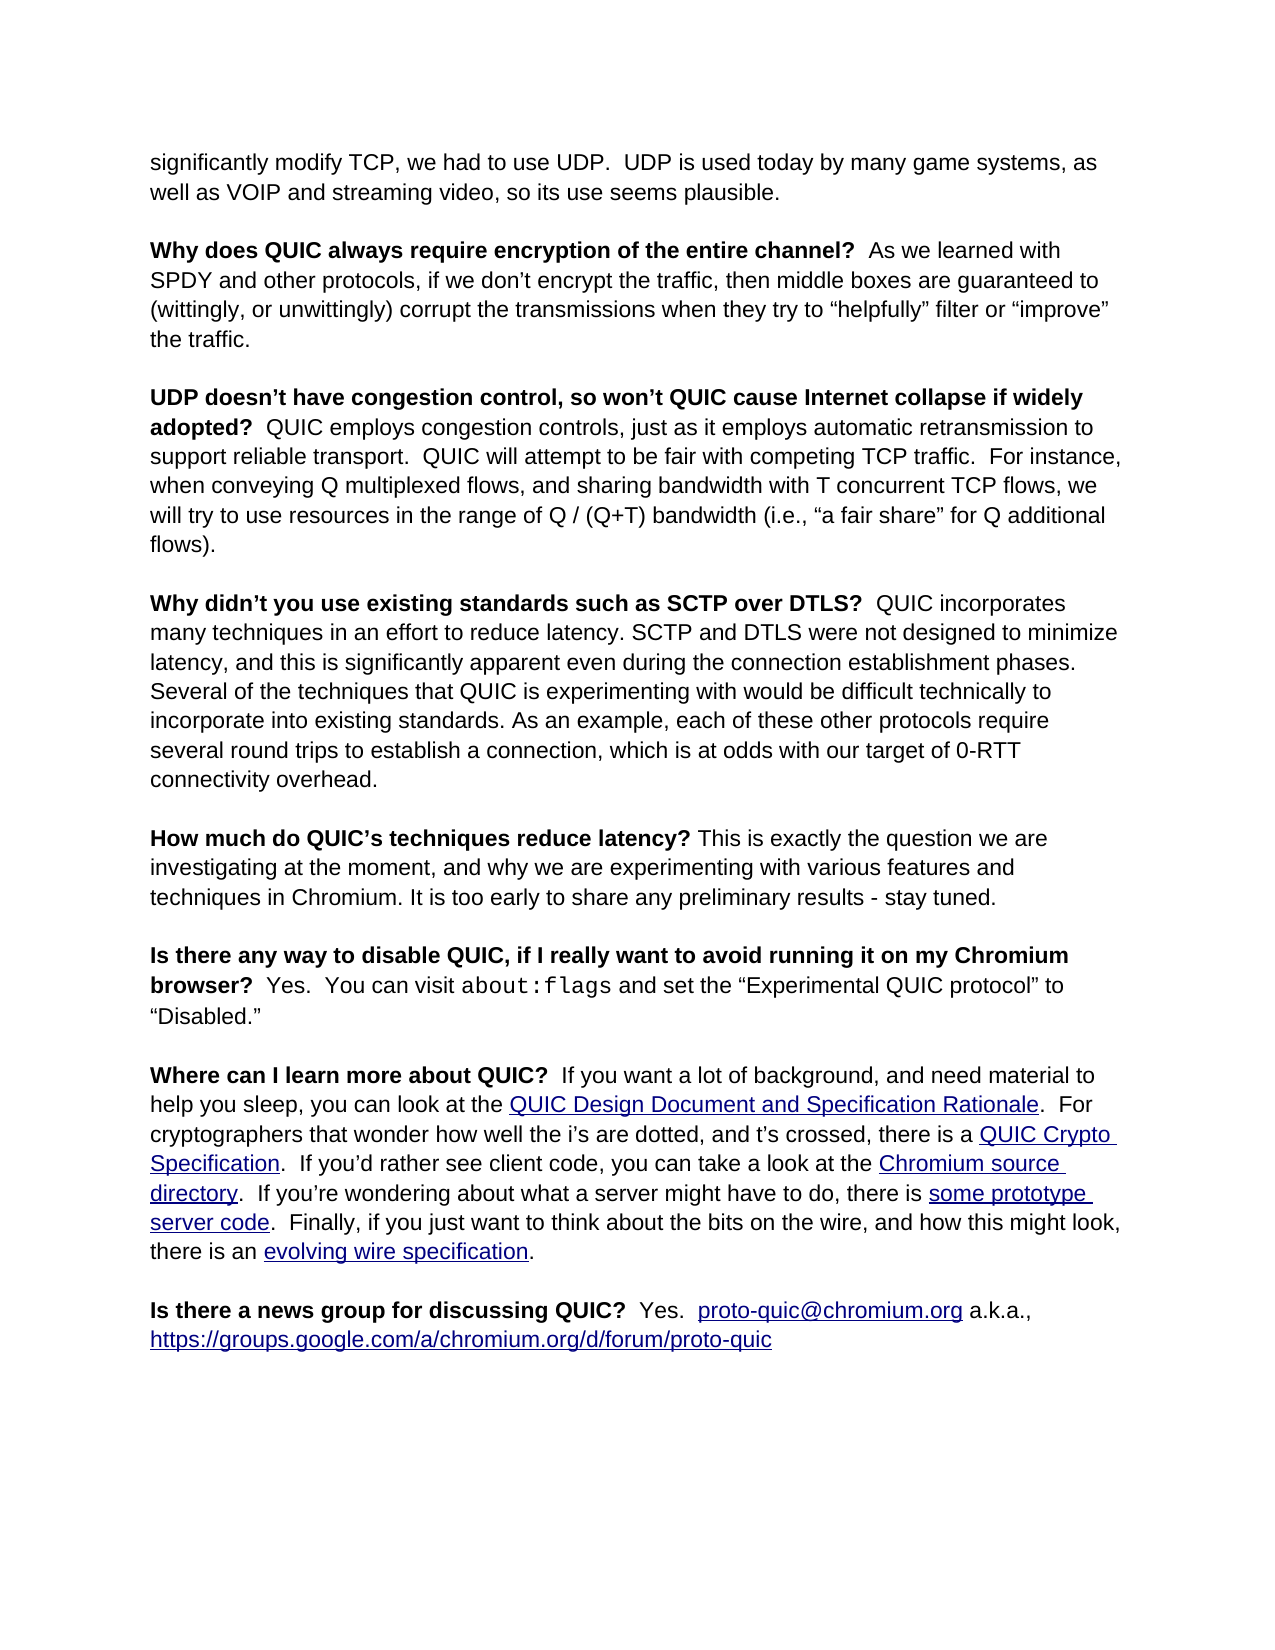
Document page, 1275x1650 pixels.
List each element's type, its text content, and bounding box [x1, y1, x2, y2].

text Is there a news group for discussing QUIC? Yes. proto-quic@chromium.org a.k.a., https://groups.google.com/a/chromium.org/d/forum/proto-quic [150, 1298, 1125, 1353]
text Why does QUIC always require encryption of the entire channel? As we learned with SPDY and other protocols, if we don’t encrypt the traffic, then middle boxes are guaranteed to (wittingly, or unwittingly) corrupt the transmissions when they try to “helpfully” filter or “improve” the traffic. [150, 238, 1125, 352]
text UDP doesn’t have congestion control, so won’t QUIC cause Internet collapse if widely adopted? QUIC employs congestion controls, just as it employs automatic retransmission to support reliable transport. QUIC will attempt to be fair with competing TCP traffic. For instance, when conveying Q multiplexed flows, and sharing bandwidth with T concurrent TCP flows, we will try to use resources in the range of Q / (Q+T) bandwidth (i.e., “a fair share” for Q additional flows). [150, 385, 1125, 557]
text Is there any way to disable QUIC, if I really want to avoid running it on my Chromium browser? Yes. You can visit about:flags and set the “Experimental QUIC protocol” to “Disabled.” [150, 943, 1125, 1029]
text Where can I learn more about QUIC? If you want a lot of background, and need material to help you sleep, you can look at the QUIC Design Document and Specification Rationale. For cryptographers that wonder how well the i’s are dotted, and t’s crossed, there is a QUIC Crypto Specification. If you’d rather see client code, you can take a look at the Chromium source directory. If you’re wondering about what a server might have to do, there is some prototype server code. Finally, if you just want to think about the bits on the wire, and how this might look, there is an evolving wire specification. [150, 1063, 1125, 1264]
text Why didn’t you use existing standards such as SCTP over DTLS? QUIC incorporates many techniques in an effort to reduce latency. SCTP and DTLS were not designed to minimize latency, and this is significantly apparent even during the connection establishment phases. Several of the techniques that QUIC is experimenting with would be difficult technically to incorporate into existing standards. As an example, each of these other protocols require several round trips to establish a connection, which is at odds with our target of 0-RTT connectivity overhead. [150, 591, 1125, 792]
text How much do QUIC’s techniques reduce latency? This is exactly the question we are investigating at the moment, and why we are experimenting with various features and techniques in Chromium. It is too early to share any preliminary results - stay tuned. [150, 826, 1125, 910]
text significantly modify TCP, we had to use UDP. UDP is used today by many game systems, as well as VOIP and streaming video, so its use seems plausible. [150, 150, 1125, 205]
